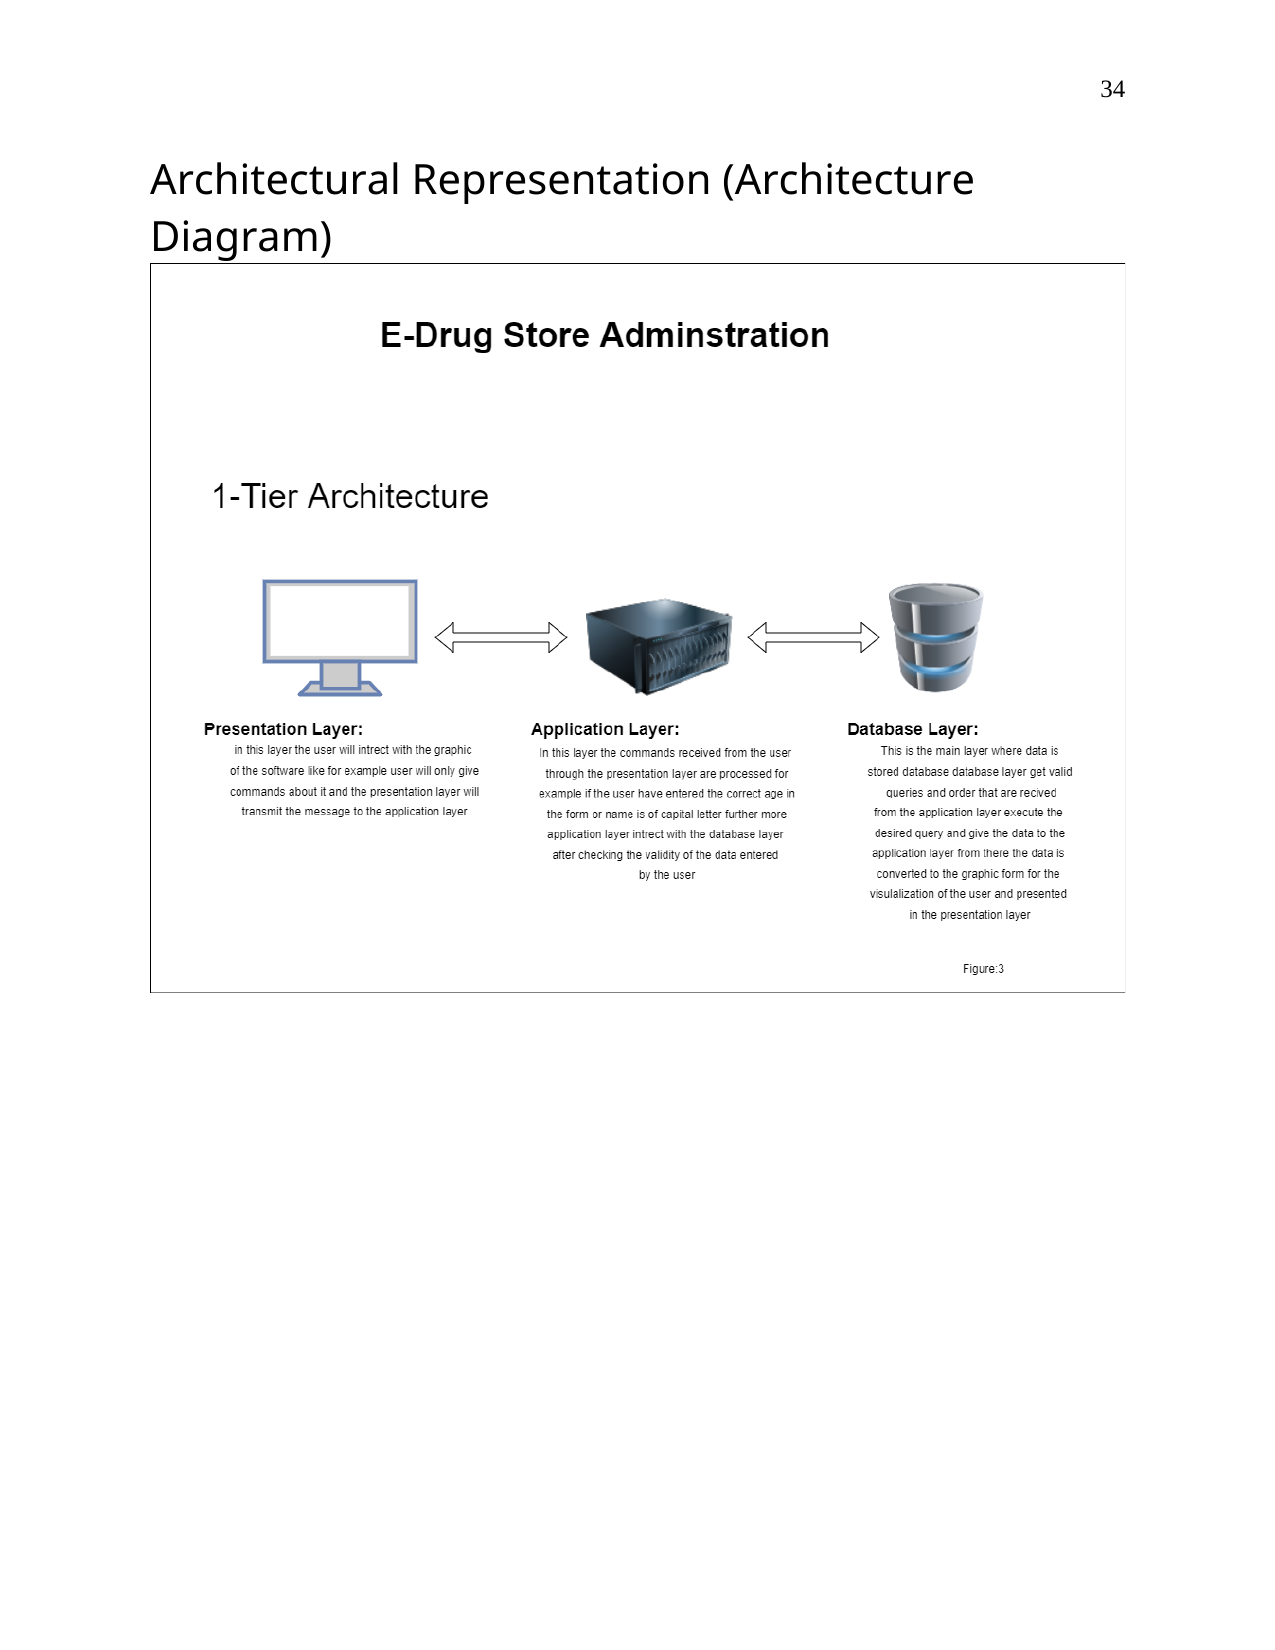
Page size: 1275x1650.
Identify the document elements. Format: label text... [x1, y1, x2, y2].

subtitle Architectural Representation (Architecture Diagram) [150, 150, 1125, 263]
picture [150, 263, 1125, 993]
